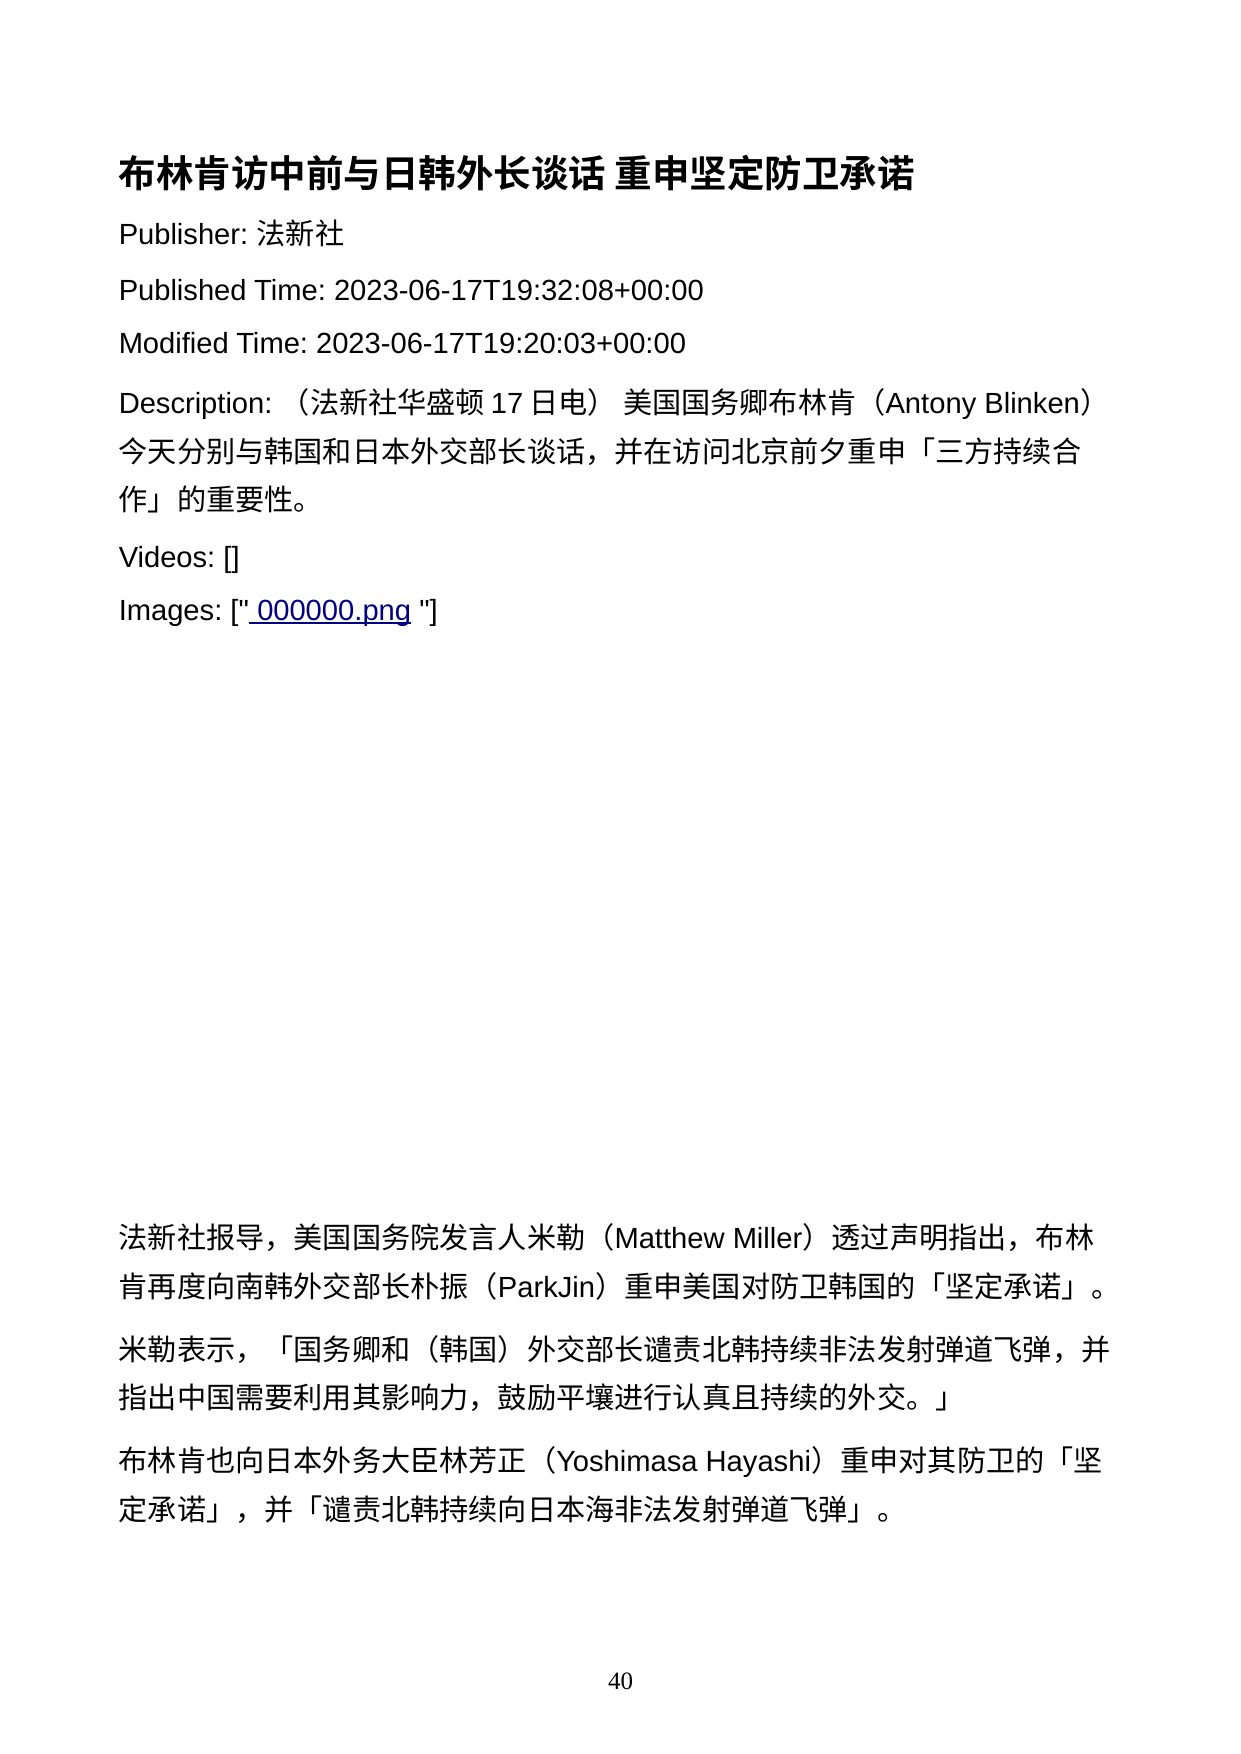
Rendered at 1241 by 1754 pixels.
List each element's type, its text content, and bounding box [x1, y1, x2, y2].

text Videos: [] [118, 540, 1122, 573]
text 米勒表示，「国务卿和（韩国）外交部长谴责北韩持续非法发射弹道飞弹，并指出中国需要利用其影响力，鼓励平壤进行认真且持续的外交。」 [118, 1326, 1122, 1417]
text Published Time: 2023-06-17T19:32:08+00:00 [118, 273, 1122, 307]
text 布林肯也向日本外务大臣林芳正（Yoshimasa Hayashi）重申对其防卫的「坚定承诺」，并「谴责北韩持续向日本海非法发射弹道飞弹」。 [118, 1438, 1122, 1529]
subtitle 布林肯访中前与日韩外长谈话 重申坚定防卫承诺 [118, 143, 1122, 198]
text Modified Time: 2023-06-17T19:20:03+00:00 [118, 327, 1122, 360]
text Publisher: 法新社 [118, 210, 1122, 253]
text 法新社报导，美国国务院发言人米勒（Matthew Miller）透过声明指出，布林肯再度向南韩外交部长朴振（ParkJin）重申美国对防卫韩国的「坚定承诺」。 [118, 1214, 1122, 1305]
text Description: （法新社华盛顿17日电） 美国国务卿布林肯（Antony Blinken）今天分别与韩国和日本外交部长谈话，并在访问北京前夕重申「三方持续合作」的重要性。 [118, 380, 1122, 519]
text Images: [" 000000.png "] [118, 593, 1122, 627]
